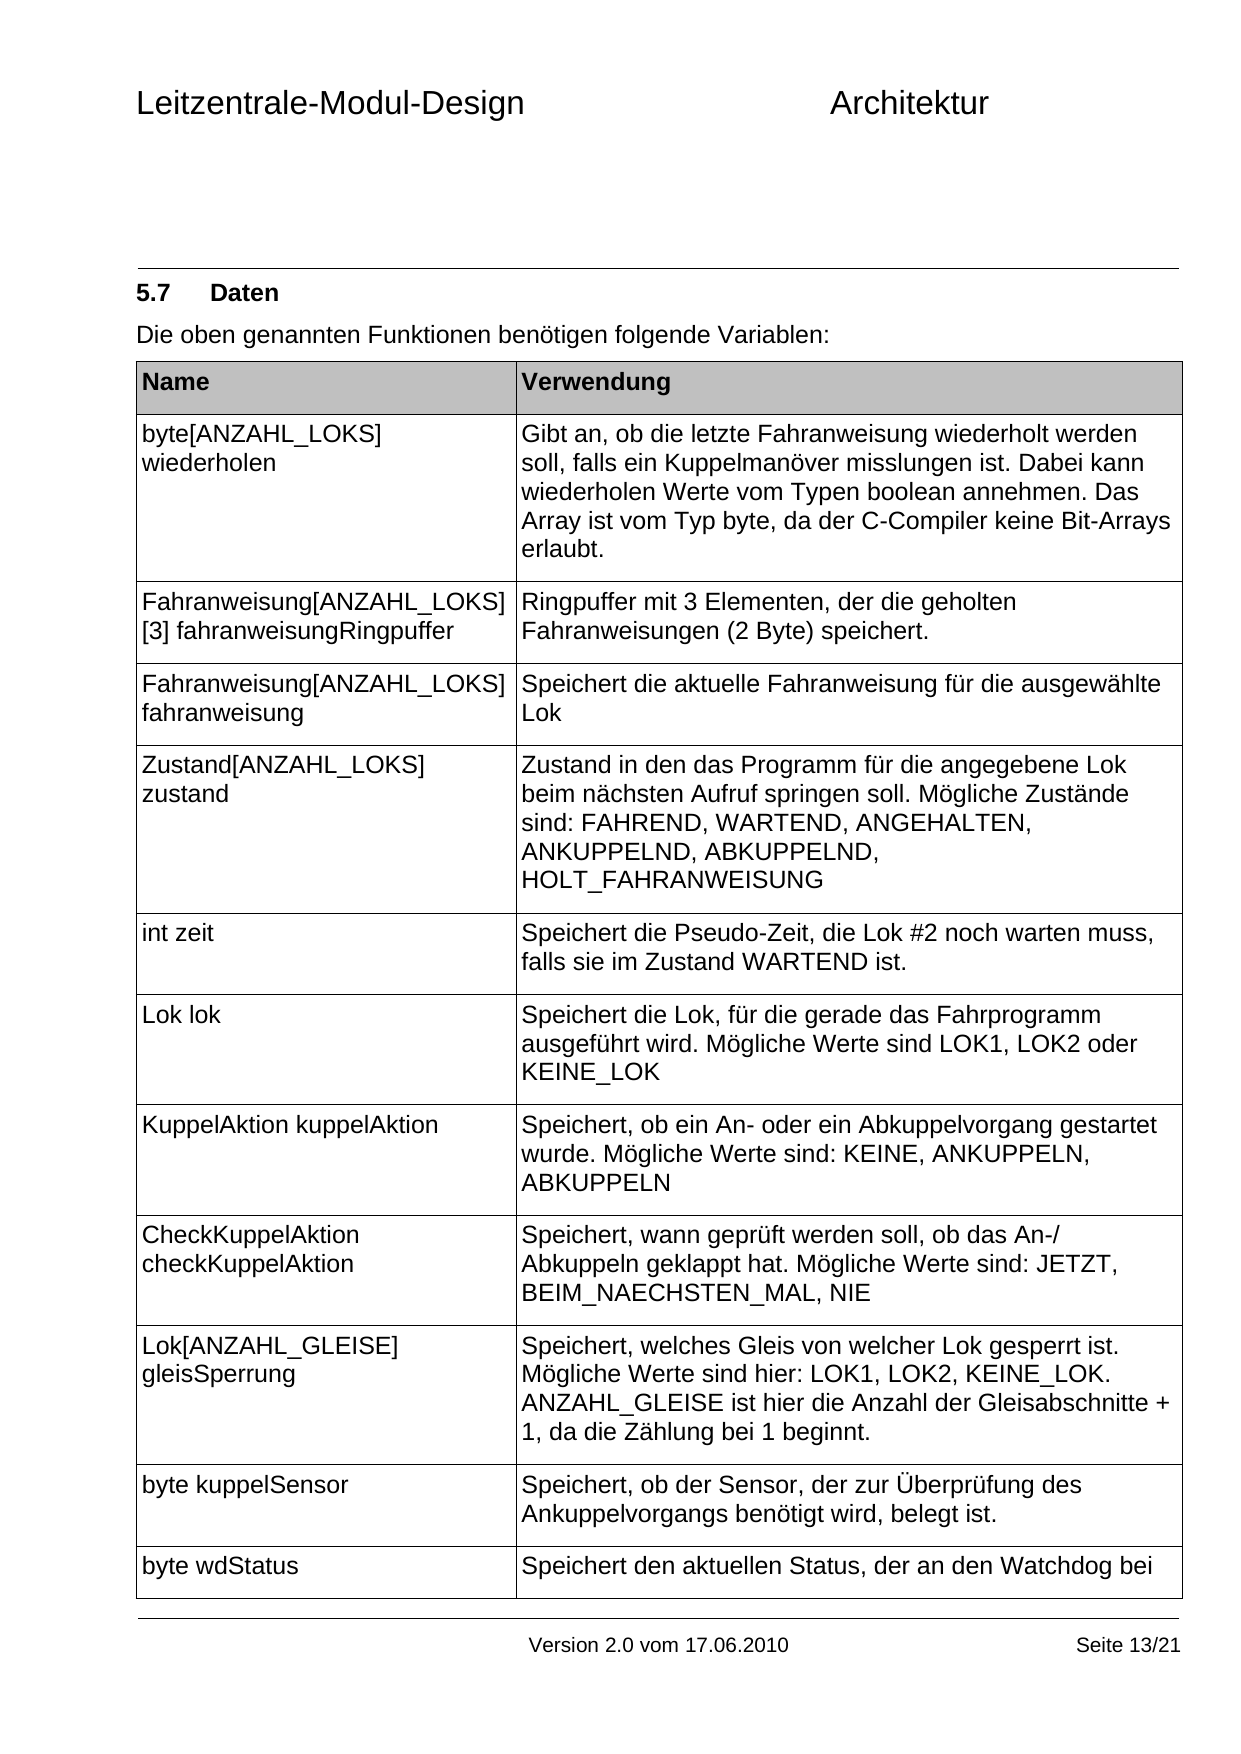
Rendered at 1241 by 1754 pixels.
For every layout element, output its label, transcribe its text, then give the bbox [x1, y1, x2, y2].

table_cell Zustand in den das Programm für die angegebene Lok beim nächsten Aufruf springen soll. Mögliche Zustände sind: FAHREND, WARTEND, ANGEHALTEN, ANKUPPELND, ABKUPPELND, HOLT_FAHRANWEISUNG [517, 746, 1182, 912]
table_header Name [137, 362, 516, 414]
table_cell KuppelAktion kuppelAktion [137, 1105, 516, 1214]
table_cell Fahranweisung[ANZAHL_LOKS] fahranweisung [137, 664, 516, 744]
table_cell Ringpuffer mit 3 Elementen, der die geholten Fahranweisungen (2 Byte) speichert. [517, 582, 1182, 663]
table_cell Gibt an, ob die letzte Fahranweisung wiederholt werden soll, falls ein Kuppelmanöver misslungen ist. Dabei kann wiederholen Werte vom Typen boolean annehmen. Das Array ist vom Typ byte, da der C-Compiler keine Bit-Arrays erlaubt. [517, 415, 1182, 581]
table_header Verwendung [517, 362, 1182, 414]
table_cell int zeit [137, 914, 516, 994]
table_cell Speichert, wann geprüft werden soll, ob das An-/ Abkuppeln geklappt hat. Mögliche Werte sind: JETZT, BEIM_NAECHSTEN_MAL, NIE [517, 1216, 1182, 1325]
table_cell Speichert, welches Gleis von welcher Lok gesperrt ist. Mögliche Werte sind hier: LOK1, LOK2, KEINE_LOK. ANZAHL_GLEISE ist hier die Anzahl der Gleisabschnitte + 1, da die Zählung bei 1 beginnt. [517, 1326, 1182, 1464]
table_cell Zustand[ANZAHL_LOKS] zustand [137, 746, 516, 912]
table_cell Speichert, ob der Sensor, der zur Überprüfung des Ankuppelvorgangs benötigt wird, belegt ist. [517, 1465, 1182, 1546]
table_cell Speichert den aktuellen Status, der an den Watchdog bei [517, 1547, 1182, 1598]
subtitle Daten [136, 289, 1181, 307]
table_cell Speichert die aktuelle Fahranweisung für die ausgewählte Lok [517, 664, 1182, 744]
table_cell Speichert die Pseudo-Zeit, die Lok #2 noch warten muss, falls sie im Zustand WARTEND ist. [517, 914, 1182, 994]
table_cell CheckKuppelAktion checkKuppelAktion [137, 1216, 516, 1325]
table_cell byte kuppelSensor [137, 1465, 516, 1546]
table_cell Fahranweisung[ANZAHL_LOKS][3] fahranweisungRingpuffer [137, 582, 516, 663]
table_cell Speichert die Lok, für die gerade das Fahrprogramm ausgeführt wird. Mögliche Werte sind LOK1, LOK2 oder KEINE_LOK [517, 995, 1182, 1104]
table_cell Speichert, ob ein An- oder ein Abkuppelvorgang gestartet wurde. Mögliche Werte sind: KEINE, ANKUPPELN, ABKUPPELN [517, 1105, 1182, 1214]
text Die oben genannten Funktionen benötigen folgende Variablen: [136, 319, 1181, 348]
table_cell byte[ANZAHL_LOKS] wiederholen [137, 415, 516, 581]
table_cell Lok[ANZAHL_GLEISE] gleisSperrung [137, 1326, 516, 1464]
table_cell Lok lok [137, 995, 516, 1104]
table_cell byte wdStatus [137, 1547, 516, 1598]
